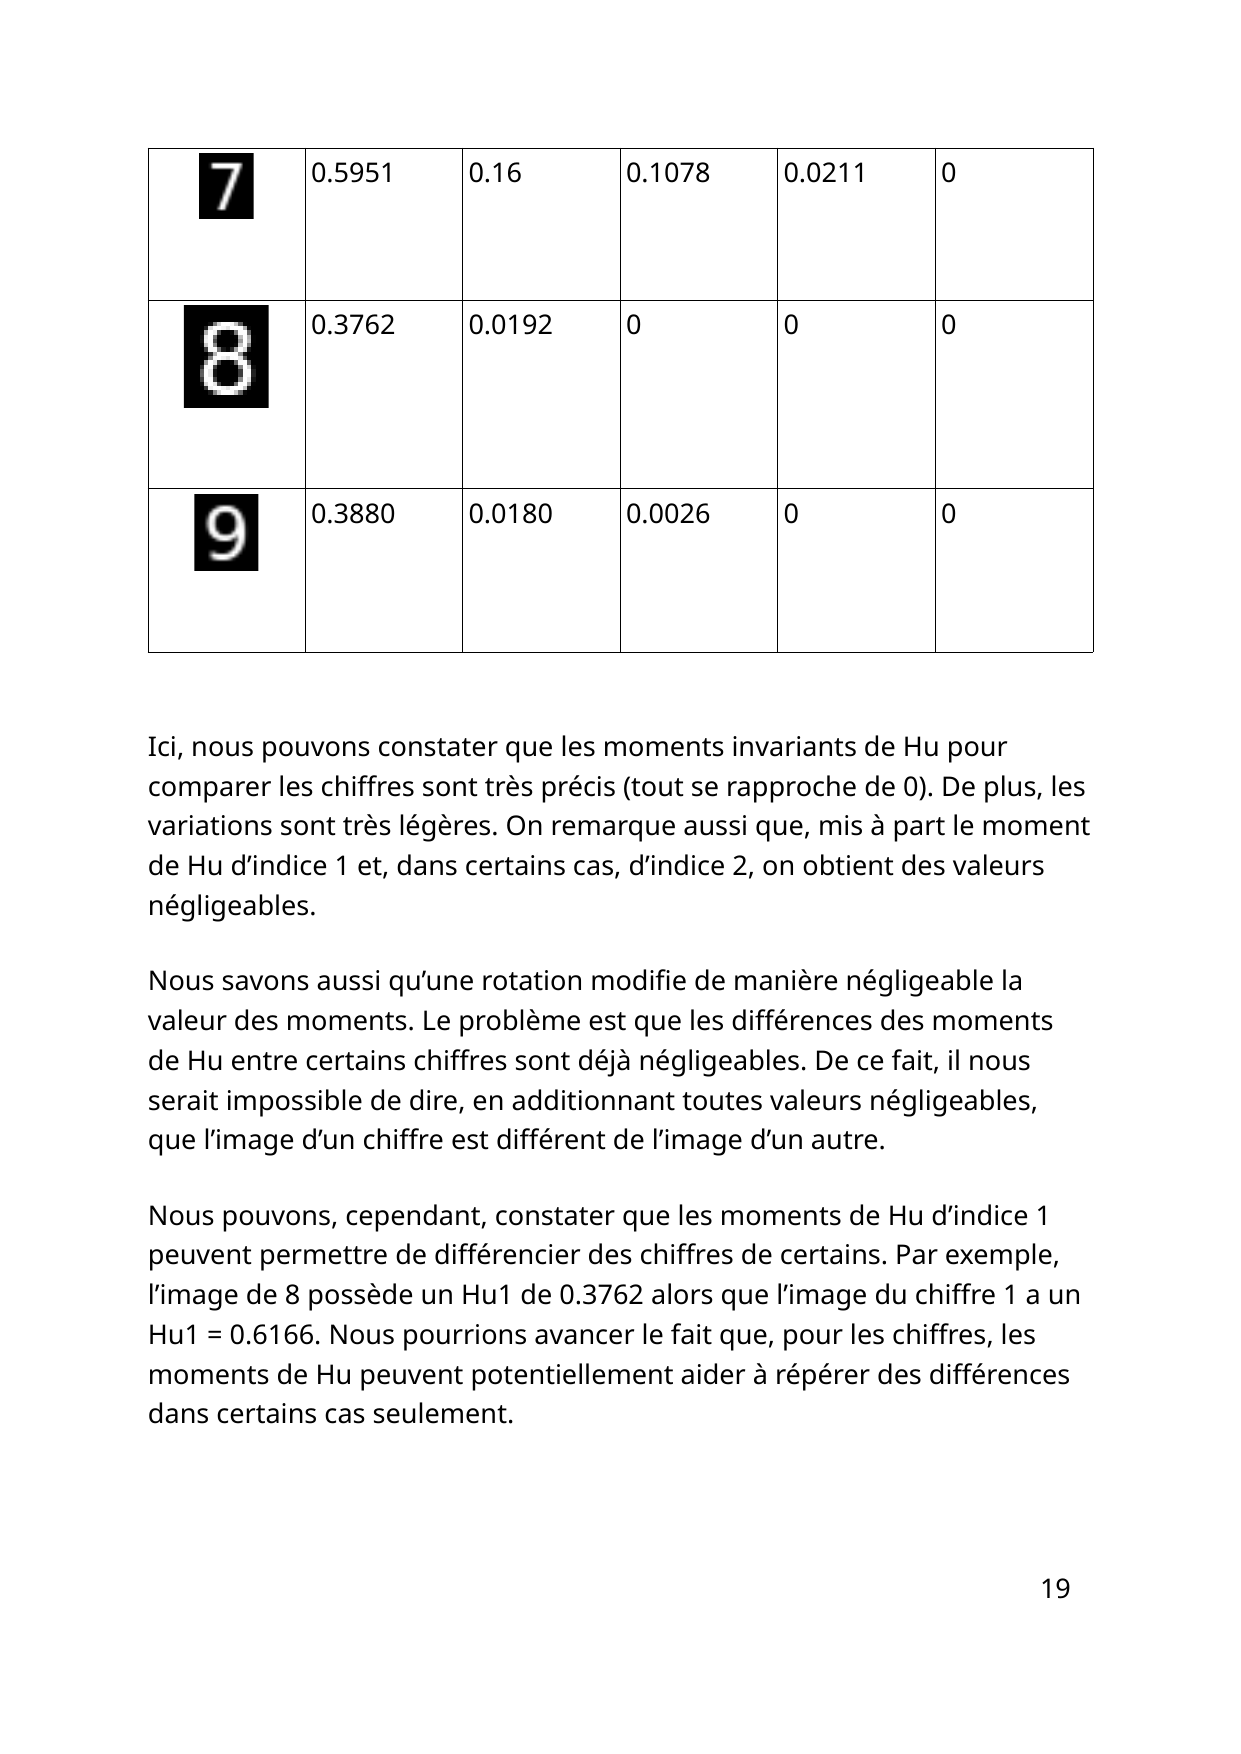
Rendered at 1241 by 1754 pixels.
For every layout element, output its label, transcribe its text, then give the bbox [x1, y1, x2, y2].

text Nous pouvons, cependant, constater que les moments de Hu d’indice 1 peuvent permettre de différencier des chiffres de certains. Par exemple, l’image de 8 possède un Hu1 de 0.3762 alors que l’image du chiffre 1 a un Hu1 = 0.6166. Nous pourrions avancer le fait que, pour les chiffres, les moments de Hu peuvent potentiellement aider à répérer des différences dans certains cas seulement. [148, 1196, 1093, 1432]
table_cell 0 [778, 489, 935, 652]
picture [194, 494, 259, 571]
table_cell 0.3880 [306, 489, 462, 652]
table_cell 0 [936, 301, 1093, 488]
picture [183, 305, 269, 408]
table_cell 0.0180 [463, 489, 620, 652]
table_cell 0 [936, 149, 1093, 300]
table_cell 0 [778, 301, 935, 488]
table_cell 0.16 [463, 149, 620, 300]
table_cell 0.5951 [306, 149, 462, 300]
table_cell 0.3762 [306, 301, 462, 488]
table_cell 0 [936, 489, 1093, 652]
table_cell [149, 149, 305, 300]
table_cell 0.0026 [621, 489, 777, 652]
table_cell 0 [621, 301, 777, 488]
table_cell 0.0192 [463, 301, 620, 488]
table_cell [149, 301, 305, 488]
table_cell [149, 489, 305, 652]
text Nous savons aussi qu’une rotation modifie de manière négligeable la valeur des moments. Le problème est que les différences des moments de Hu entre certains chiffres sont déjà négligeables. De ce fait, il nous serait impossible de dire, en additionnant toutes valeurs négligeables, que l’image d’un chiffre est différent de l’image d’un autre. [148, 962, 1093, 1158]
table_cell 0.0211 [778, 149, 935, 300]
text Ici, nous pouvons constater que les moments invariants de Hu pour comparer les chiffres sont très précis (tout se rapproche de 0). De plus, les variations sont très légères. On remarque aussi que, mis à part le moment de Hu d’indice 1 et, dans certains cas, d’indice 2, on obtient des valeurs négligeables. [148, 727, 1093, 923]
table_cell 0.1078 [621, 149, 777, 300]
picture [199, 153, 254, 219]
